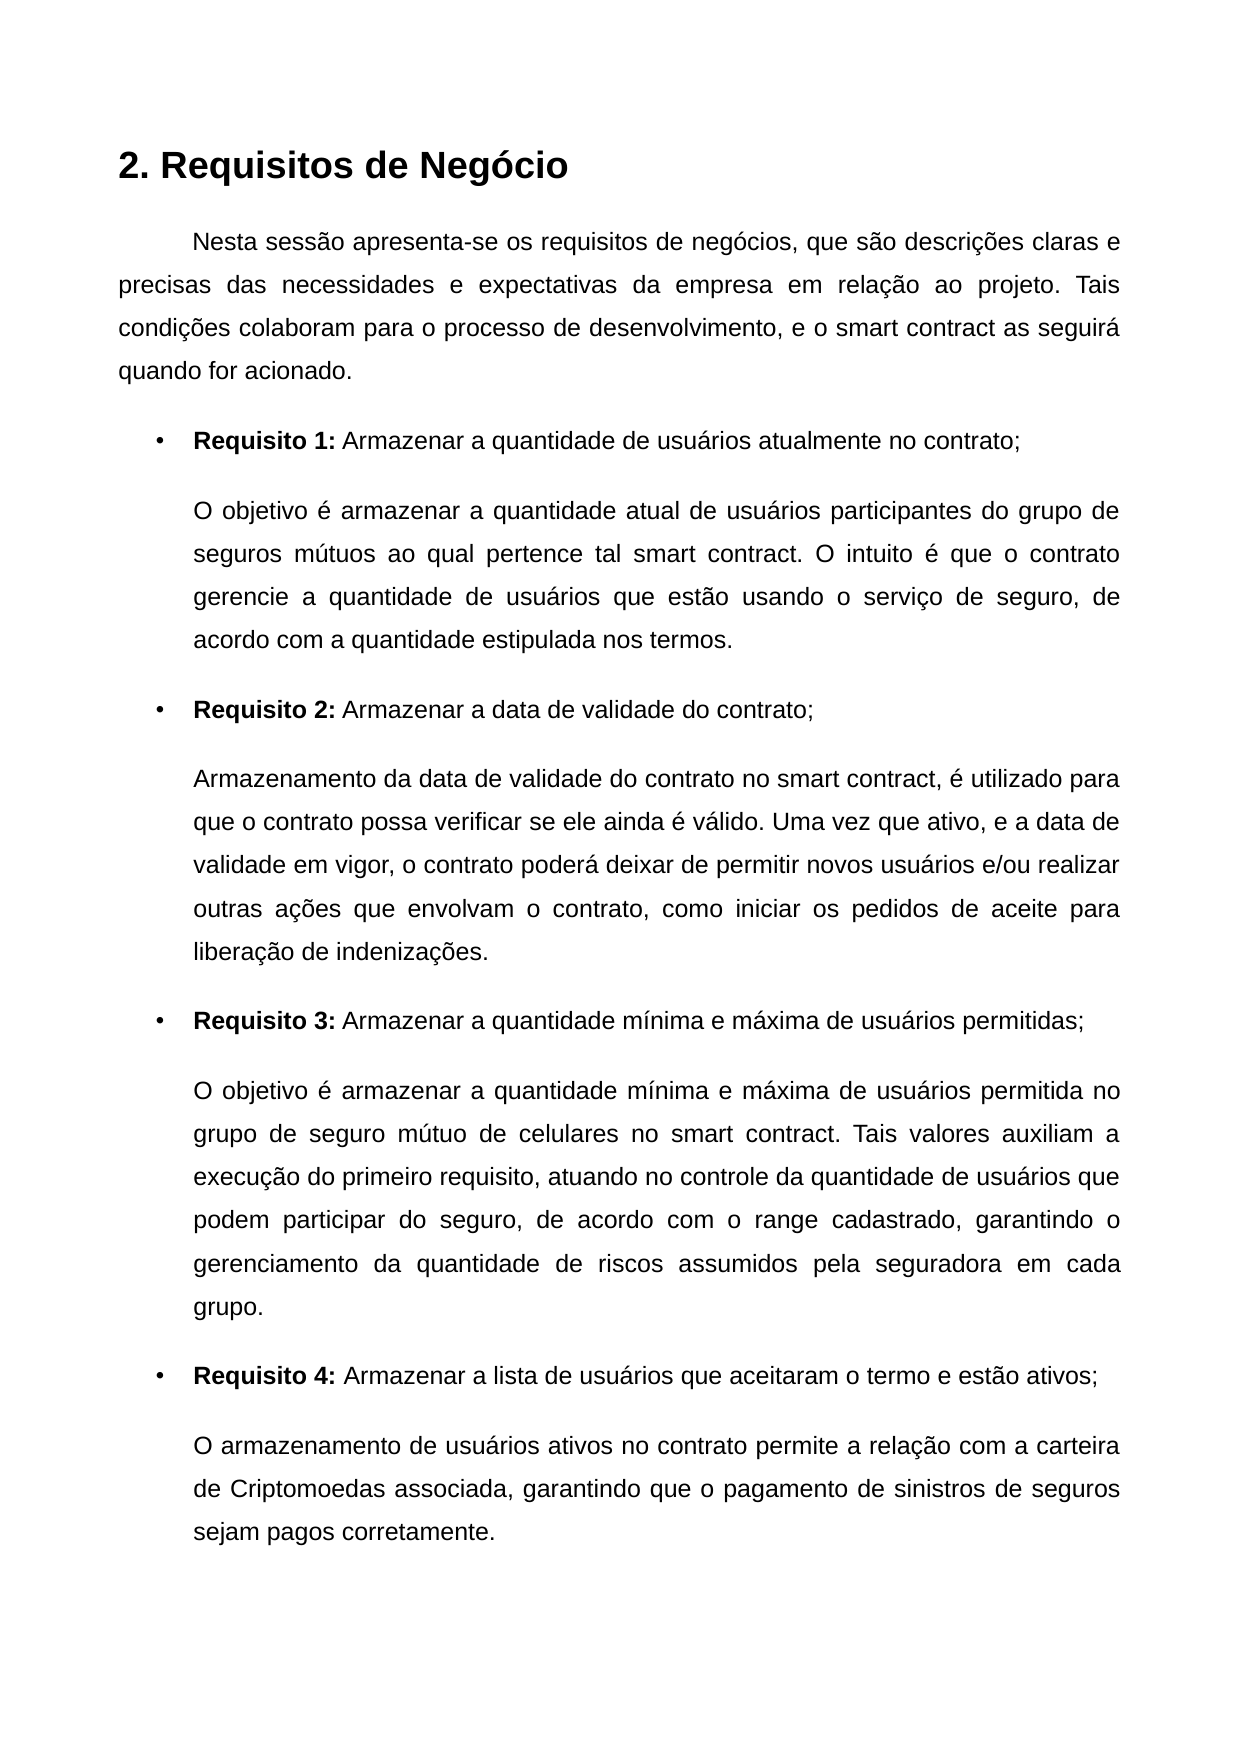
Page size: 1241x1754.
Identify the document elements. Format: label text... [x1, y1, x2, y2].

list Requisito 2: Armazenar a data de validade do contrato; [156, 694, 1122, 723]
text Nesta sessão apresenta-se os requisitos de negócios, que são descrições claras e precisas das necessidades e expectativas da empresa em relação ao projeto. Tais condições colaboram para o processo de desenvolvimento, e o smart contract as seguirá quando for acionado. [118, 227, 1122, 385]
list Requisito 1: Armazenar a quantidade de usuários atualmente no contrato; [156, 426, 1122, 455]
list O objetivo é armazenar a quantidade atual de usuários participantes do grupo de seguros mútuos ao qual pertence tal smart contract. O intuito é que o contrato gerencie a quantidade de usuários que estão usando o serviço de seguro, de acordo com a quantidade estipulada nos termos. [156, 496, 1122, 654]
list O objetivo é armazenar a quantidade mínima e máxima de usuários permitida no grupo de seguro mútuo de celulares no smart contract. Tais valores auxiliam a execução do primeiro requisito, atuando no controle da quantidade de usuários que podem participar do seguro, de acordo com o range cadastrado, garantindo o gerenciamento da quantidade de riscos assumidos pela seguradora em cada grupo. [156, 1076, 1122, 1320]
list Requisito 4: Armazenar a lista de usuários que aceitaram o termo e estão ativos; [156, 1361, 1122, 1390]
list Armazenamento da data de validade do contrato no smart contract, é utilizado para que o contrato possa verificar se ele ainda é válido. Uma vez que ativo, e a data de validade em vigor, o contrato poderá deixar de permitir novos usuários e/ou realizar outras ações que envolvam o contrato, como iniciar os pedidos de aceite para liberação de indenizações. [156, 764, 1122, 966]
list Requisito 3: Armazenar a quantidade mínima e máxima de usuários permitidas; [156, 1006, 1122, 1035]
list O armazenamento de usuários ativos no contrato permite a relação com a carteira de Criptomoedas associada, garantindo que o pagamento de sinistros de seguros sejam pagos corretamente. [156, 1431, 1122, 1546]
subtitle 2. Requisitos de Negócio [118, 143, 1122, 187]
